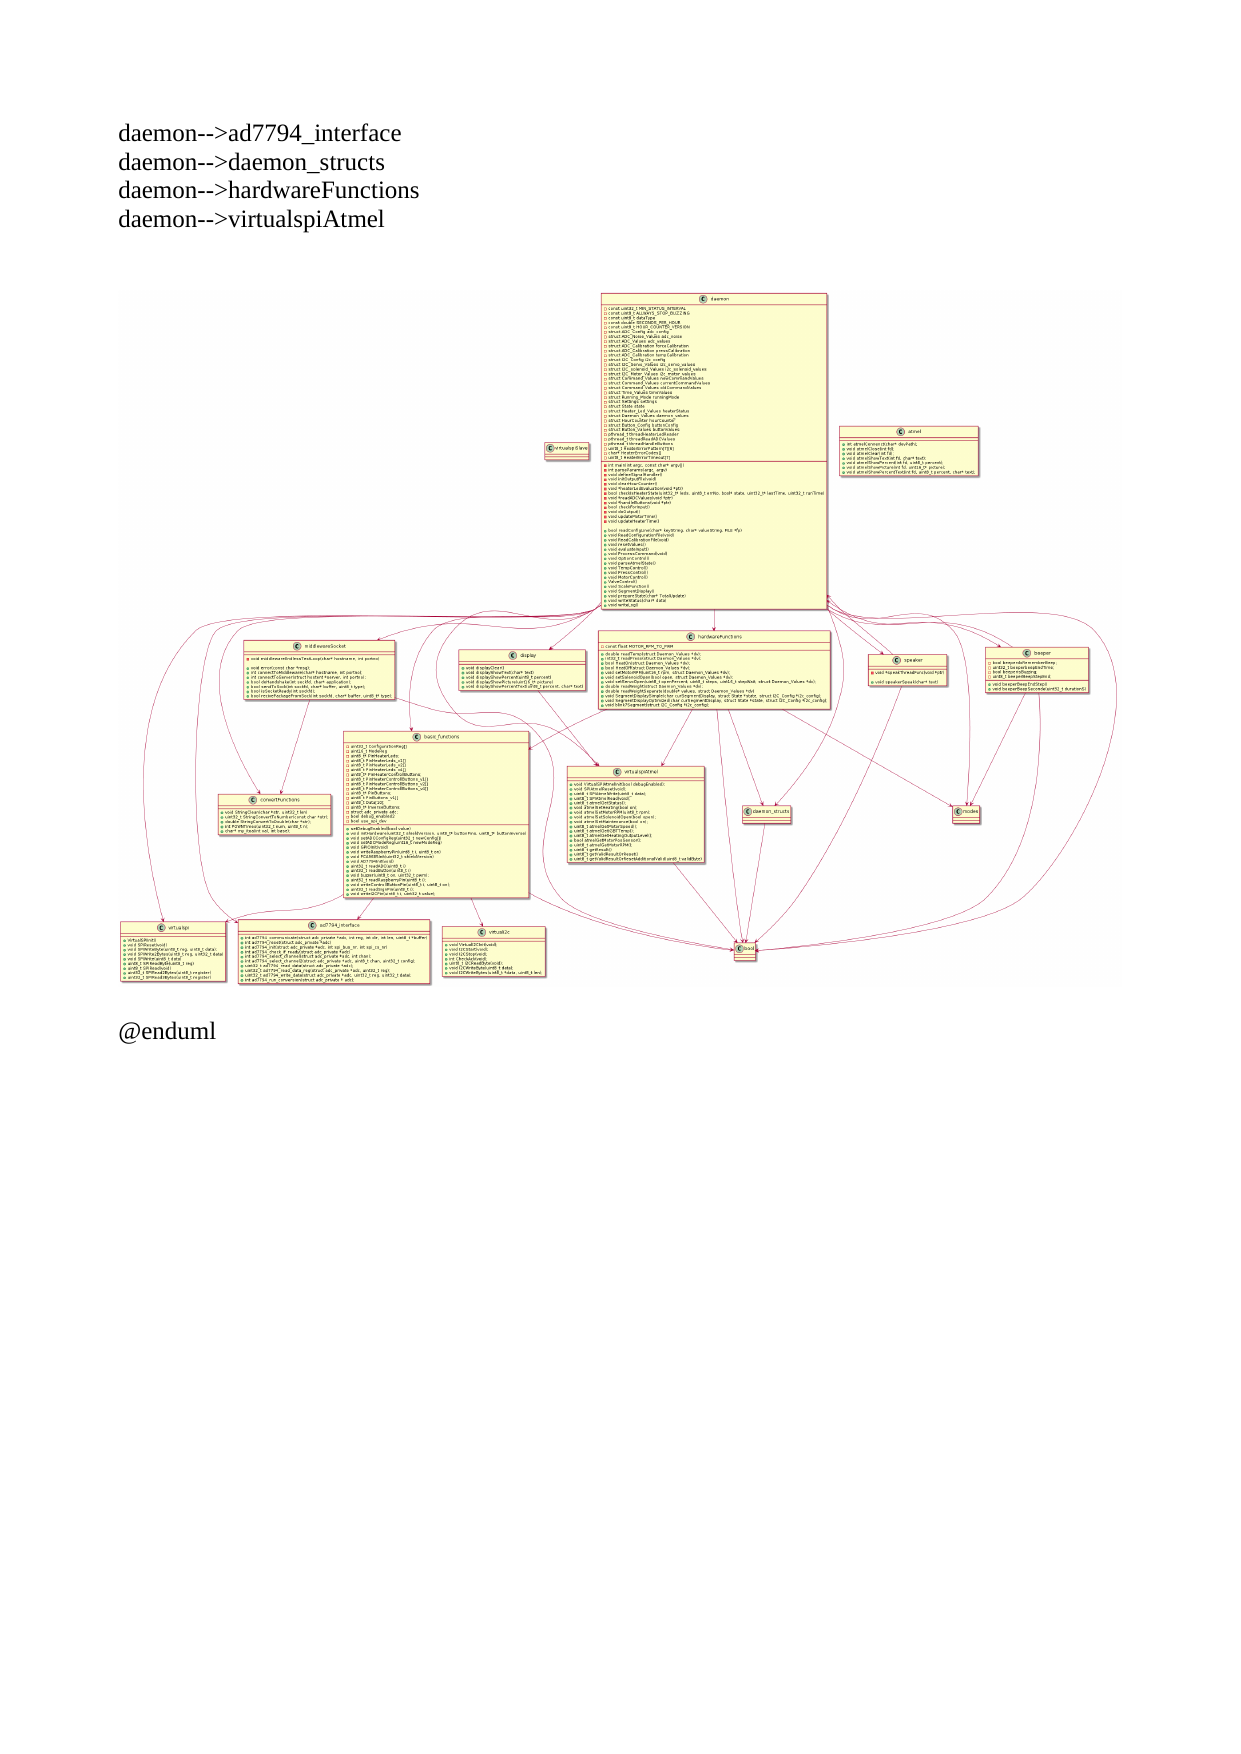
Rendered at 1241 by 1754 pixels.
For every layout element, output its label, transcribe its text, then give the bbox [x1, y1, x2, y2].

picture [118, 290, 1123, 987]
text daemon-->virtualspiAtmel [118, 204, 1122, 233]
text @enduml [118, 1016, 1122, 1044]
text daemon-->daemon_structs [118, 147, 1122, 176]
text daemon-->ad7794_interface [118, 118, 1122, 147]
text daemon-->hardwareFunctions [118, 176, 1122, 204]
